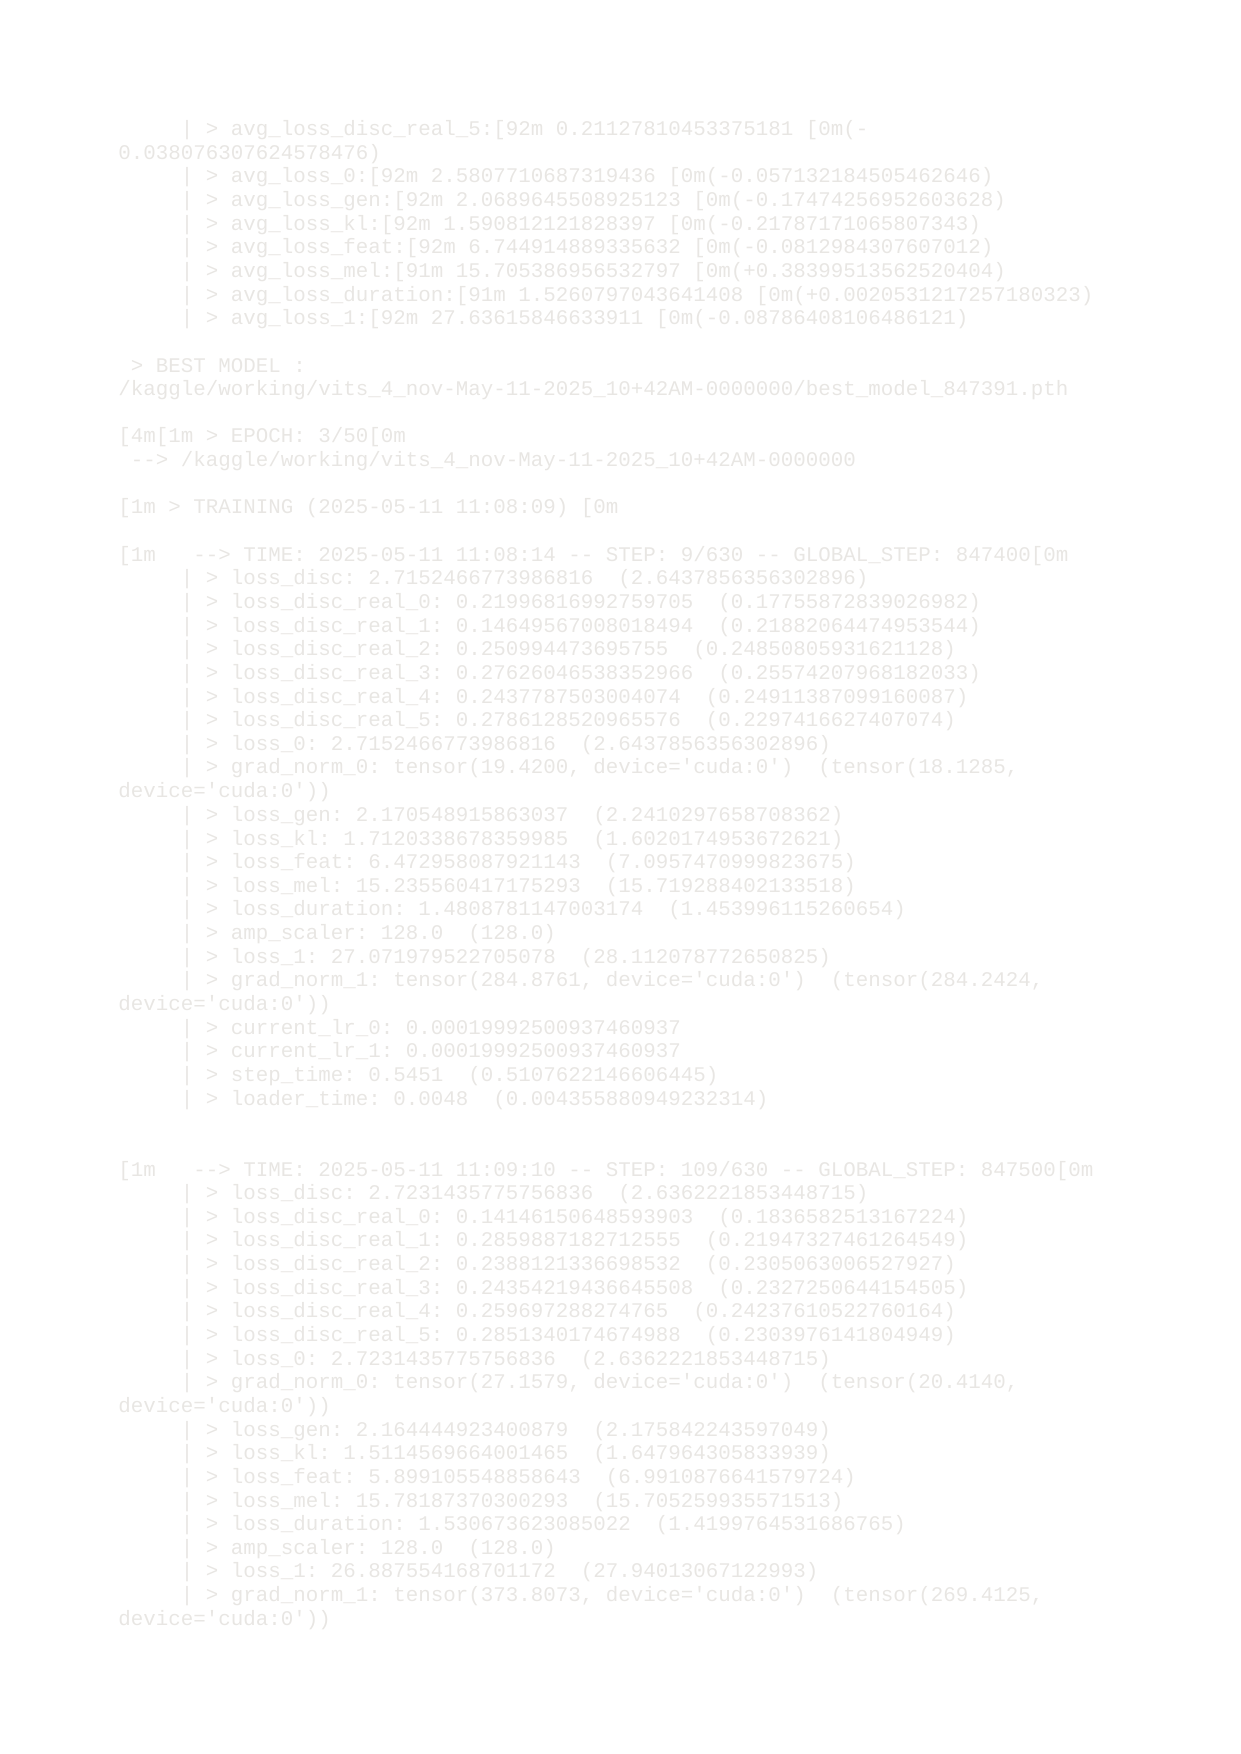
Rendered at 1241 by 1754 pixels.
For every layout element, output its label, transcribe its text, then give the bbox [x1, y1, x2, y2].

text | > loss_disc_real_4: 0.259697288274765 (0.24237610522760164) [118, 1300, 1122, 1324]
text | > current_lr_1: 0.00019992500937460937 [118, 1040, 1122, 1064]
text [1m > TRAINING (2025-05-11 11:08:09) [0m [118, 496, 1122, 520]
text --> /kaggle/working/vits_4_nov-May-11-2025_10+42AM-0000000 [118, 449, 1122, 473]
text [4m[1m > EPOCH: 3/50[0m [118, 426, 1122, 449]
text | > loss_disc_real_5: 0.2851340174674988 (0.2303976141804949) [118, 1324, 1122, 1348]
text | > loss_disc_real_2: 0.250994473695755 (0.24850805931621128) [118, 638, 1122, 662]
text | > loss_duration: 1.530673623085022 (1.4199764531686765) [118, 1513, 1122, 1537]
text | > loss_disc_real_2: 0.2388121336698532 (0.2305063006527927) [118, 1253, 1122, 1277]
text | > loss_disc: 2.7152466773986816 (2.6437856356302896) [118, 567, 1122, 591]
text | > avg_loss_1:[92m 27.63615846633911 [0m(-0.08786408106486121) [118, 307, 1122, 331]
text | > loss_disc_real_5: 0.2786128520965576 (0.2297416627407074) [118, 709, 1122, 733]
text | > loss_0: 2.7231435775756836 (2.6362221853448715) [118, 1348, 1122, 1371]
text | > loss_disc_real_1: 0.14649567008018494 (0.21882064474953544) [118, 615, 1122, 638]
text | > loss_kl: 1.5114569664001465 (1.647964305833939) [118, 1442, 1122, 1466]
text | > avg_loss_mel:[91m 15.705386956532797 [0m(+0.38399513562520404) [118, 260, 1122, 284]
text | > loss_disc_real_3: 0.27626046538352966 (0.25574207968182033) [118, 662, 1122, 686]
text [1m --> TIME: 2025-05-11 11:08:14 -- STEP: 9/630 -- GLOBAL_STEP: 847400[0m [118, 544, 1122, 567]
text | > loss_gen: 2.170548915863037 (2.2410297658708362) [118, 804, 1122, 827]
text | > loss_1: 26.887554168701172 (27.94013067122993) [118, 1561, 1122, 1584]
text | > loss_gen: 2.164444923400879 (2.175842243597049) [118, 1419, 1122, 1442]
text > BEST MODEL : /kaggle/working/vits_4_nov-May-11-2025_10+42AM-0000000/best_model_847391.pth [118, 354, 1122, 402]
text | > grad_norm_1: tensor(284.8761, device='cuda:0') (tensor(284.2424, device='cuda:0')) [118, 969, 1122, 1017]
text | > loss_kl: 1.7120338678359985 (1.6020174953672621) [118, 827, 1122, 851]
text | > loss_disc_real_0: 0.21996816992759705 (0.17755872839026982) [118, 591, 1122, 615]
text | > loss_feat: 6.472958087921143 (7.0957470999823675) [118, 851, 1122, 875]
text | > grad_norm_1: tensor(373.8073, device='cuda:0') (tensor(269.4125, device='cuda:0')) [118, 1584, 1122, 1631]
text | > grad_norm_0: tensor(27.1579, device='cuda:0') (tensor(20.4140, device='cuda:0')) [118, 1371, 1122, 1419]
text | > loss_0: 2.7152466773986816 (2.6437856356302896) [118, 733, 1122, 757]
text | > avg_loss_disc_real_5:[92m 0.21127810453375181 [0m(-0.038076307624578476) [118, 118, 1122, 165]
text | > loss_disc_real_0: 0.14146150648593903 (0.1836582513167224) [118, 1206, 1122, 1229]
text | > avg_loss_duration:[91m 1.5260797043641408 [0m(+0.0020531217257180323) [118, 284, 1122, 307]
text | > loader_time: 0.0048 (0.004355880949232314) [118, 1088, 1122, 1111]
text | > loss_1: 27.071979522705078 (28.112078772650825) [118, 946, 1122, 969]
text | > step_time: 0.5451 (0.5107622146606445) [118, 1064, 1122, 1088]
text | > amp_scaler: 128.0 (128.0) [118, 1537, 1122, 1561]
text | > loss_disc_real_4: 0.2437787503004074 (0.24911387099160087) [118, 686, 1122, 709]
text | > current_lr_0: 0.00019992500937460937 [118, 1017, 1122, 1040]
text | > avg_loss_0:[92m 2.5807710687319436 [0m(-0.057132184505462646) [118, 165, 1122, 189]
text | > loss_disc_real_3: 0.24354219436645508 (0.2327250644154505) [118, 1277, 1122, 1300]
text | > loss_mel: 15.78187370300293 (15.705259935571513) [118, 1489, 1122, 1513]
text | > loss_mel: 15.235560417175293 (15.719288402133518) [118, 875, 1122, 898]
text | > grad_norm_0: tensor(19.4200, device='cuda:0') (tensor(18.1285, device='cuda:0')) [118, 757, 1122, 804]
text | > avg_loss_gen:[92m 2.0689645508925123 [0m(-0.17474256952603628) [118, 189, 1122, 213]
text | > avg_loss_kl:[92m 1.590812121828397 [0m(-0.21787171065807343) [118, 213, 1122, 236]
text | > amp_scaler: 128.0 (128.0) [118, 922, 1122, 946]
text [1m --> TIME: 2025-05-11 11:09:10 -- STEP: 109/630 -- GLOBAL_STEP: 847500[0m [118, 1158, 1122, 1182]
text | > loss_disc_real_1: 0.2859887182712555 (0.21947327461264549) [118, 1229, 1122, 1253]
text | > loss_feat: 5.899105548858643 (6.9910876641579724) [118, 1466, 1122, 1489]
text | > loss_disc: 2.7231435775756836 (2.6362221853448715) [118, 1182, 1122, 1206]
text | > loss_duration: 1.4808781147003174 (1.453996115260654) [118, 898, 1122, 922]
text | > avg_loss_feat:[92m 6.744914889335632 [0m(-0.0812984307607012) [118, 236, 1122, 260]
